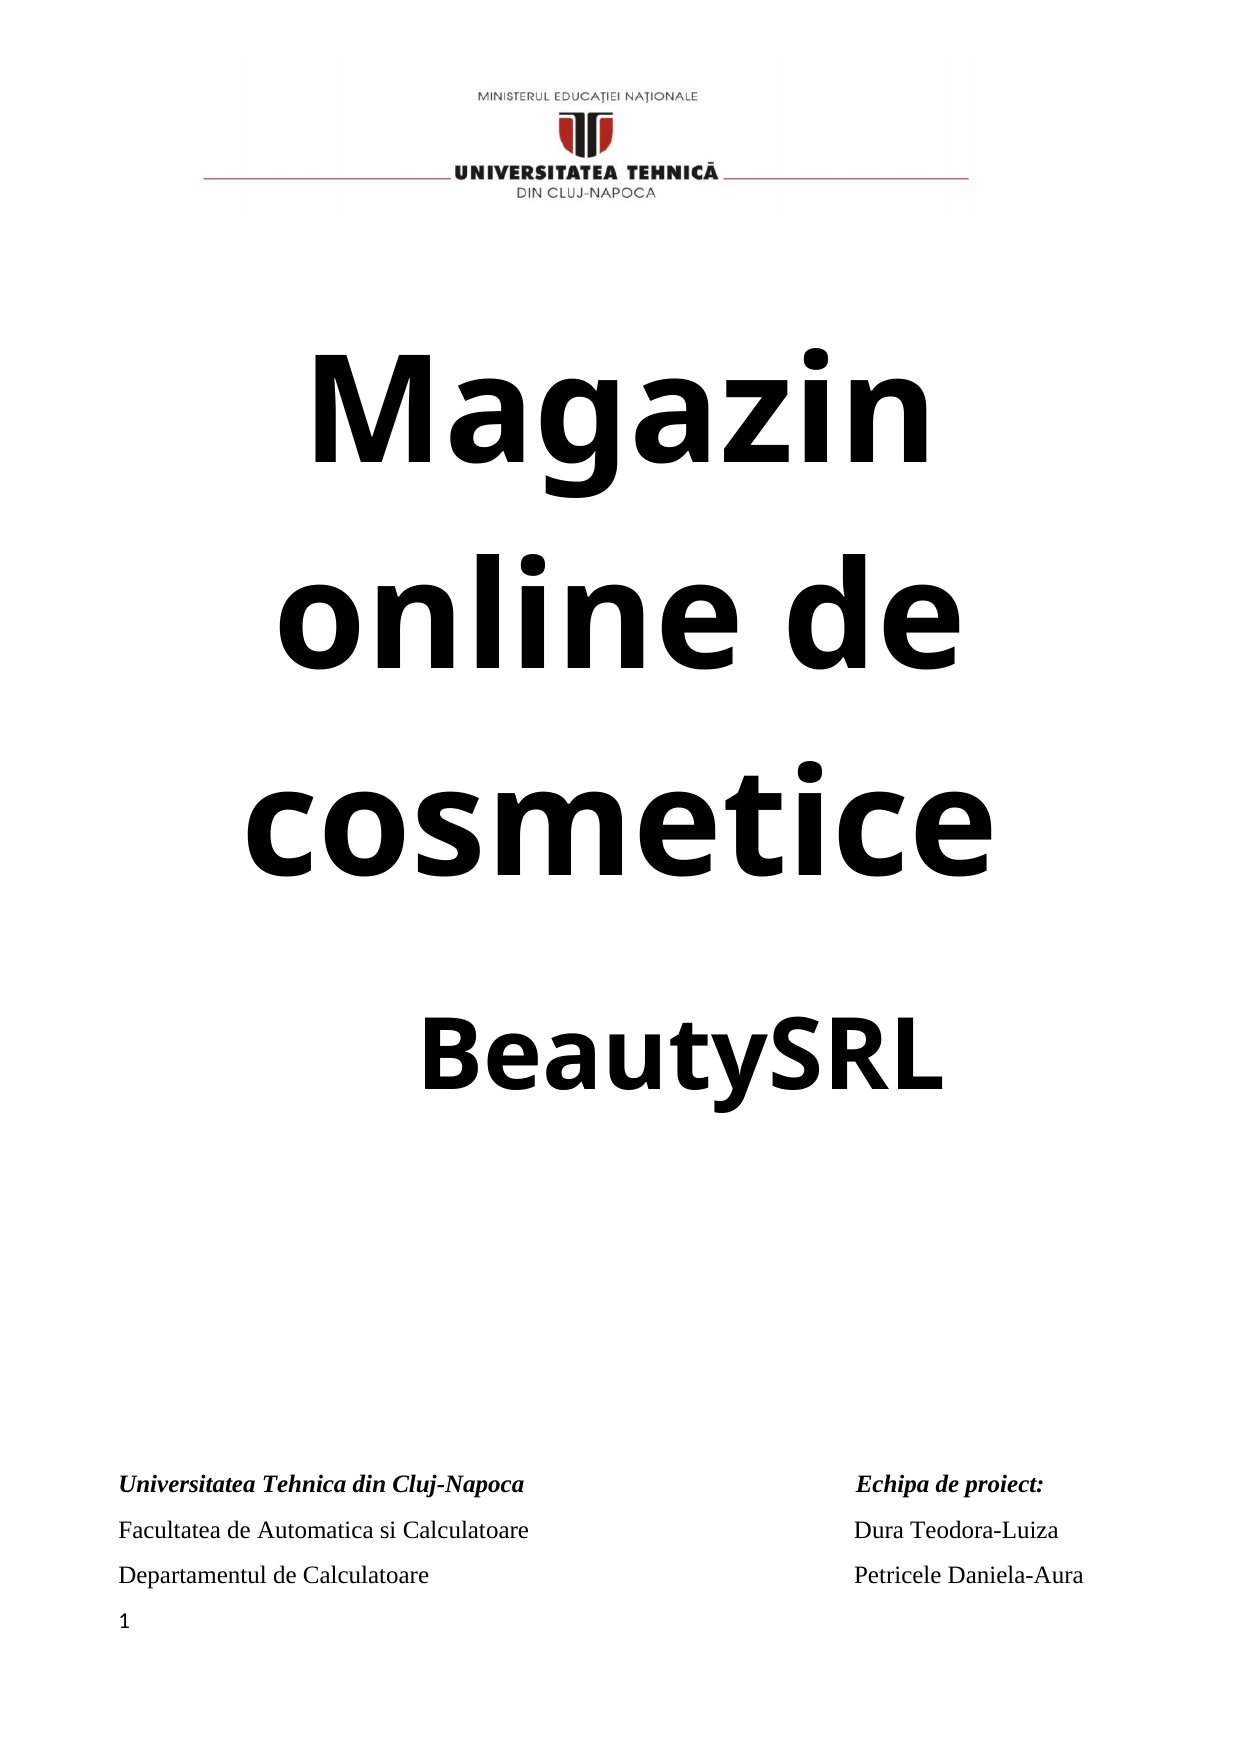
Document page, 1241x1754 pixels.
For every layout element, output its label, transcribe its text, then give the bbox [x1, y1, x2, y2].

text BeautySRL [118, 982, 1122, 1119]
text Departamentul de Calculatoare Petricele Daniela-Aura [118, 1561, 1122, 1589]
text Universitatea Tehnica din Cluj-Napoca Echipa de proiect: [118, 1469, 1122, 1498]
text Facultatea de Automatica si Calculatoare Dura Teodora-Luiza [118, 1515, 1122, 1544]
text Magazin online de cosmetice [118, 302, 1122, 919]
